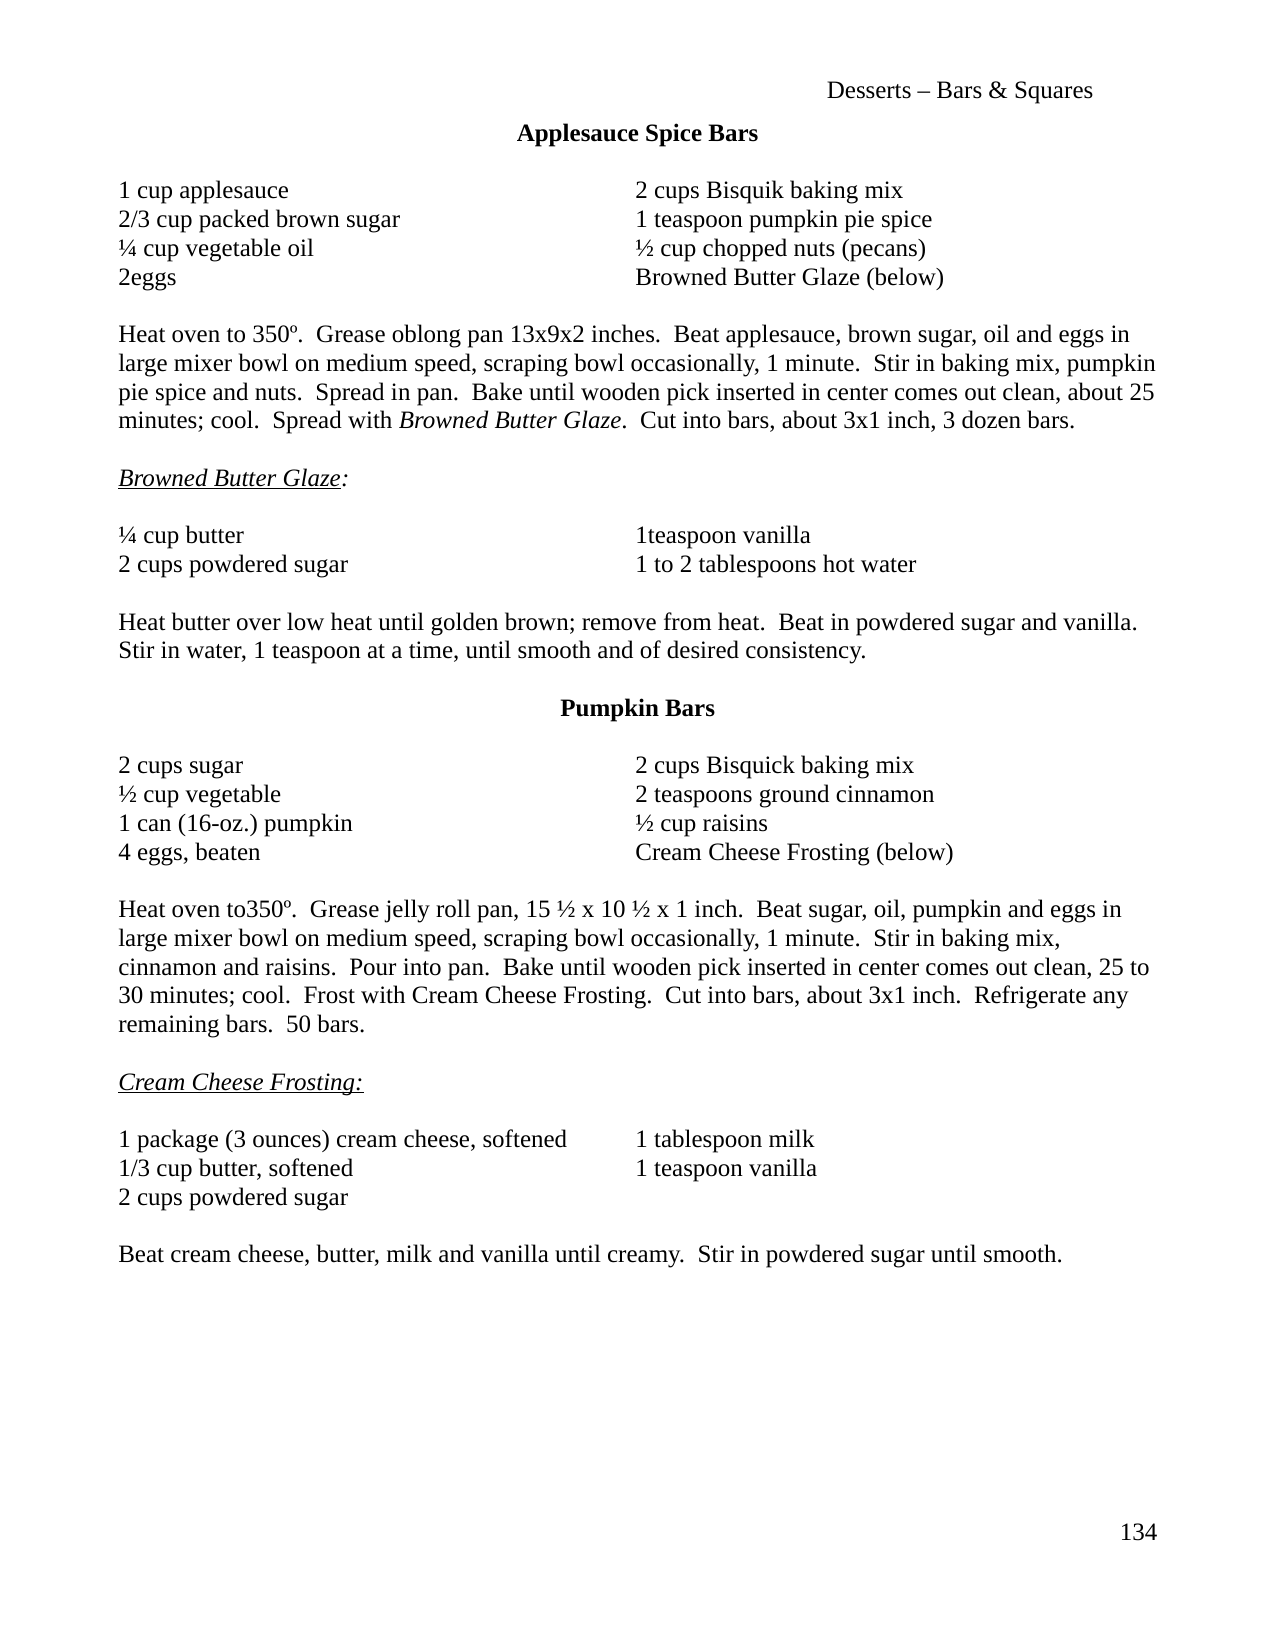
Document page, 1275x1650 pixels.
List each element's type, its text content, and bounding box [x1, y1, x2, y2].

text Beat cream cheese, butter, milk and vanilla until creamy. Stir in powdered sugar until smooth. [118, 1239, 1157, 1268]
text Cream Cheese Frosting: [118, 1067, 1157, 1096]
text 1/3 cup butter, softened 1 teaspoon vanilla [118, 1153, 1157, 1182]
text 2eggs Browned Butter Glaze (below) [118, 262, 1157, 291]
text 2 cups sugar 2 cups Bisquick baking mix [118, 751, 1157, 779]
text ¼ cup butter 1teaspoon vanilla [118, 521, 1157, 549]
text 1 cup applesauce 2 cups Bisquik baking mix [118, 176, 1157, 204]
text 4 eggs, beaten Cream Cheese Frosting (below) [118, 837, 1157, 866]
text 2 cups powdered sugar 1 to 2 tablespoons hot water [118, 549, 1157, 578]
text Heat oven to 350º. Grease oblong pan 13x9x2 inches. Beat applesauce, brown sugar, oil and eggs in large mixer bowl on medium speed, scraping bowl occasionally, 1 minute. Stir in baking mix, pumpkin pie spice and nuts. Spread in pan. Bake until wooden pick inserted in center comes out clean, about 25 minutes; cool. Spread with Browned Butter Glaze. Cut into bars, about 3x1 inch, 3 dozen bars. [118, 319, 1157, 434]
text 1 package (3 ounces) cream cheese, softened 1 tablespoon milk [118, 1124, 1157, 1153]
text Applesauce Spice Bars [118, 118, 1157, 147]
text Heat oven to350º. Grease jelly roll pan, 15 ½ x 10 ½ x 1 inch. Beat sugar, oil, pumpkin and eggs in large mixer bowl on medium speed, scraping bowl occasionally, 1 minute. Stir in baking mix, cinnamon and raisins. Pour into pan. Bake until wooden pick inserted in center comes out clean, 25 to 30 minutes; cool. Frost with Cream Cheese Frosting. Cut into bars, about 3x1 inch. Refrigerate any remaining bars. 50 bars. [118, 894, 1157, 1038]
text ½ cup vegetable 2 teaspoons ground cinnamon [118, 779, 1157, 808]
text 2/3 cup packed brown sugar 1 teaspoon pumpkin pie spice [118, 204, 1157, 233]
text Heat butter over low heat until golden brown; remove from heat. Beat in powdered sugar and vanilla. Stir in water, 1 teaspoon at a time, until smooth and of desired consistency. [118, 607, 1157, 664]
text 2 cups powdered sugar [118, 1182, 1157, 1211]
text Browned Butter Glaze: [118, 463, 1157, 492]
text 1 can (16-oz.) pumpkin ½ cup raisins [118, 808, 1157, 837]
text ¼ cup vegetable oil ½ cup chopped nuts (pecans) [118, 233, 1157, 262]
text Pumpkin Bars [118, 693, 1157, 722]
